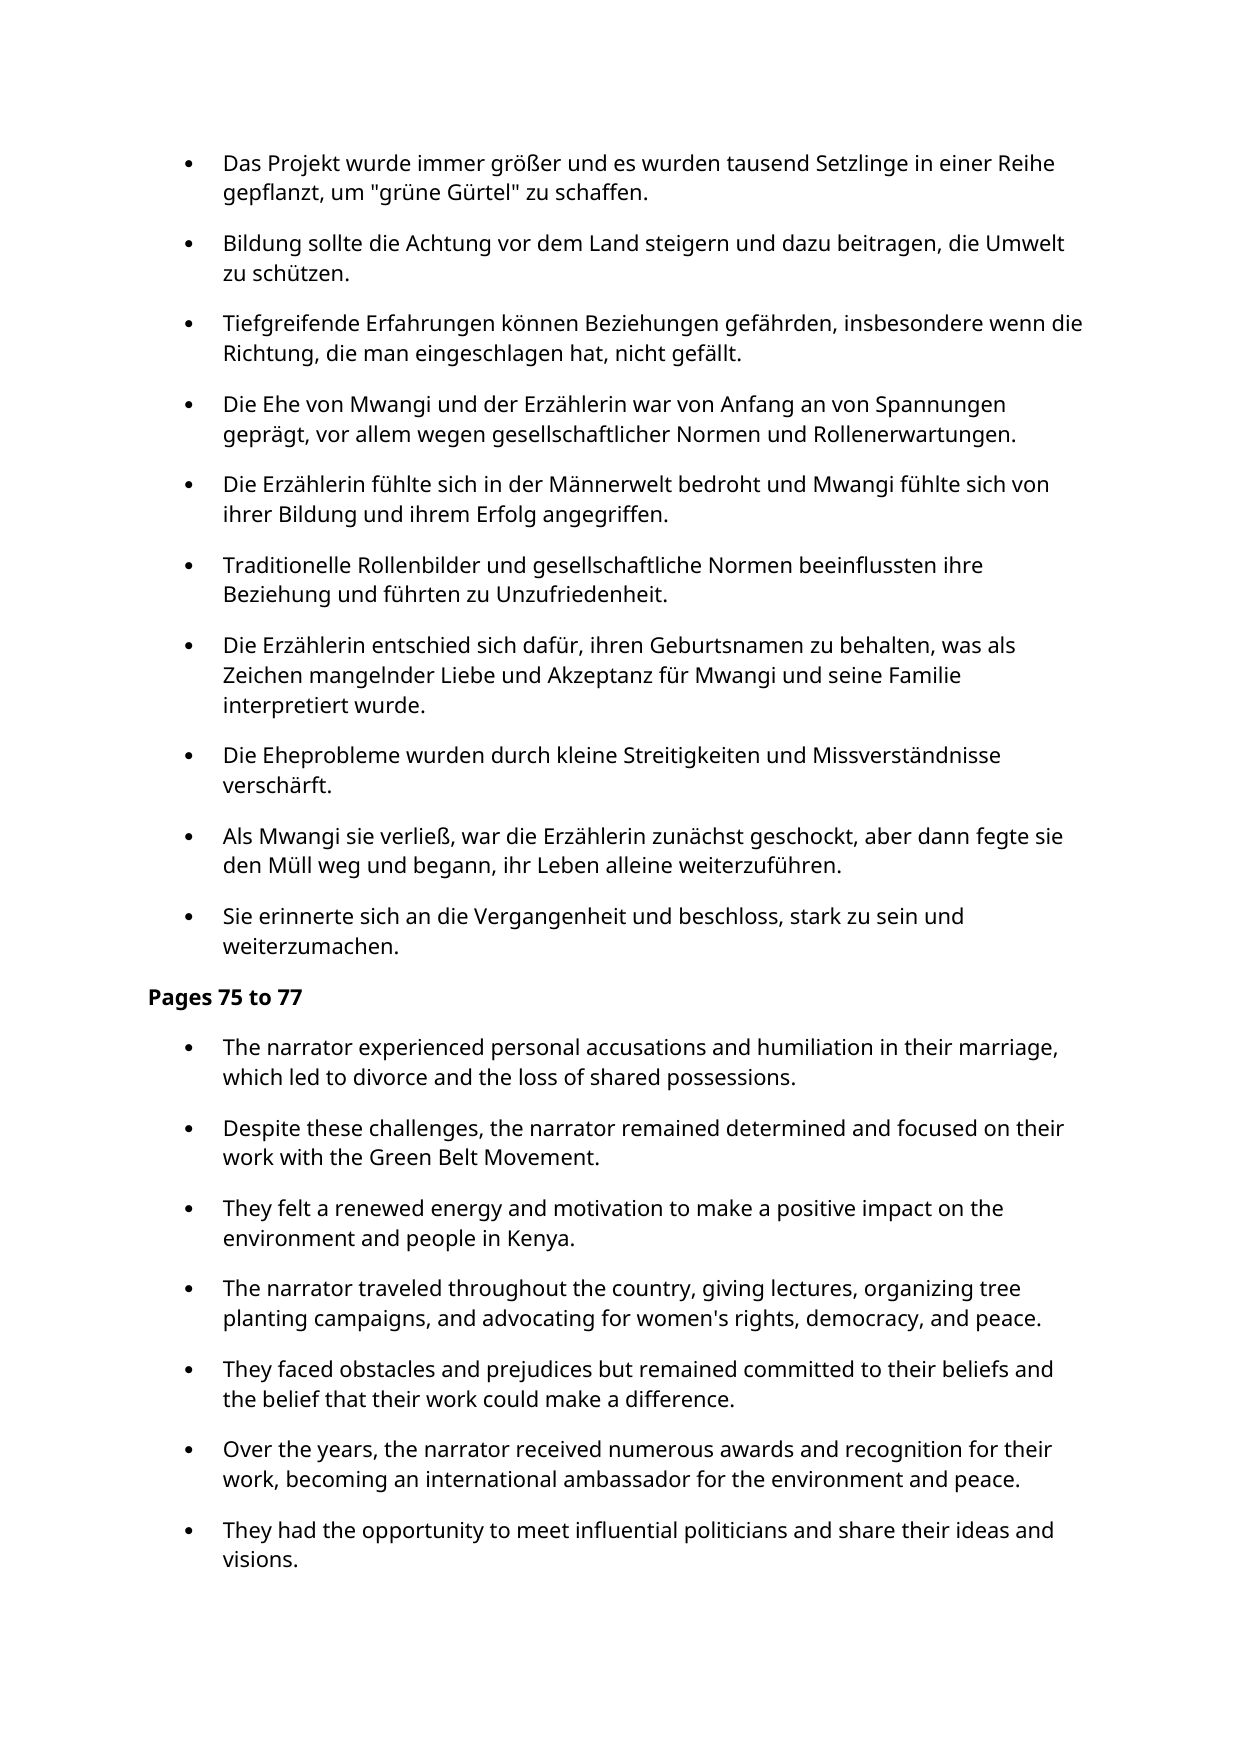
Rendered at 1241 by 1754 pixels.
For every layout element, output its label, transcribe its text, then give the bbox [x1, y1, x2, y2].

list Die Eheprobleme wurden durch kleine Streitigkeiten und Missverständnisse verschärft. [185, 740, 1093, 800]
list Die Ehe von Mwangi und der Erzählerin war von Anfang an von Spannungen geprägt, vor allem wegen gesellschaftlicher Normen und Rollenerwartungen. [185, 389, 1093, 448]
list Als Mwangi sie verließ, war die Erzählerin zunächst geschockt, aber dann fegte sie den Müll weg und begann, ihr Leben alleine weiterzuführen. [185, 821, 1093, 880]
list The narrator traveled throughout the country, giving lectures, organizing tree planting campaigns, and advocating for women's rights, democracy, and peace. [185, 1273, 1093, 1333]
list Tiefgreifende Erfahrungen können Beziehungen gefährden, insbesondere wenn die Richtung, die man eingeschlagen hat, nicht gefällt. [185, 308, 1093, 368]
list Despite these challenges, the narrator remained determined and focused on their work with the Green Belt Movement. [185, 1113, 1093, 1172]
list The narrator experienced personal accusations and humiliation in their marriage, which led to divorce and the loss of shared possessions. [185, 1032, 1093, 1092]
text Pages 75 to 77 [148, 982, 1093, 1011]
list Die Erzählerin fühlte sich in der Männerwelt bedroht und Mwangi fühlte sich von ihrer Bildung und ihrem Erfolg angegriffen. [185, 469, 1093, 529]
list Das Projekt wurde immer größer und es wurden tausend Setzlinge in einer Reihe gepflanzt, um "grüne Gürtel" zu schaffen. [185, 148, 1093, 207]
list Sie erinnerte sich an die Vergangenheit und beschloss, stark zu sein und weiterzumachen. [185, 901, 1093, 961]
list They felt a renewed energy and motivation to make a positive impact on the environment and people in Kenya. [185, 1193, 1093, 1253]
list They had the opportunity to meet influential politicians and share their ideas and visions. [185, 1515, 1093, 1574]
list They faced obstacles and prejudices but remained committed to their beliefs and the belief that their work could make a difference. [185, 1354, 1093, 1413]
list Traditionelle Rollenbilder und gesellschaftliche Normen beeinflussten ihre Beziehung und führten zu Unzufriedenheit. [185, 550, 1093, 609]
list Over the years, the narrator received numerous awards and recognition for their work, becoming an international ambassador for the environment and peace. [185, 1434, 1093, 1494]
list Bildung sollte die Achtung vor dem Land steigern und dazu beitragen, die Umwelt zu schützen. [185, 228, 1093, 288]
list Die Erzählerin entschied sich dafür, ihren Geburtsnamen zu behalten, was als Zeichen mangelnder Liebe und Akzeptanz für Mwangi und seine Familie interpretiert wurde. [185, 630, 1093, 719]
